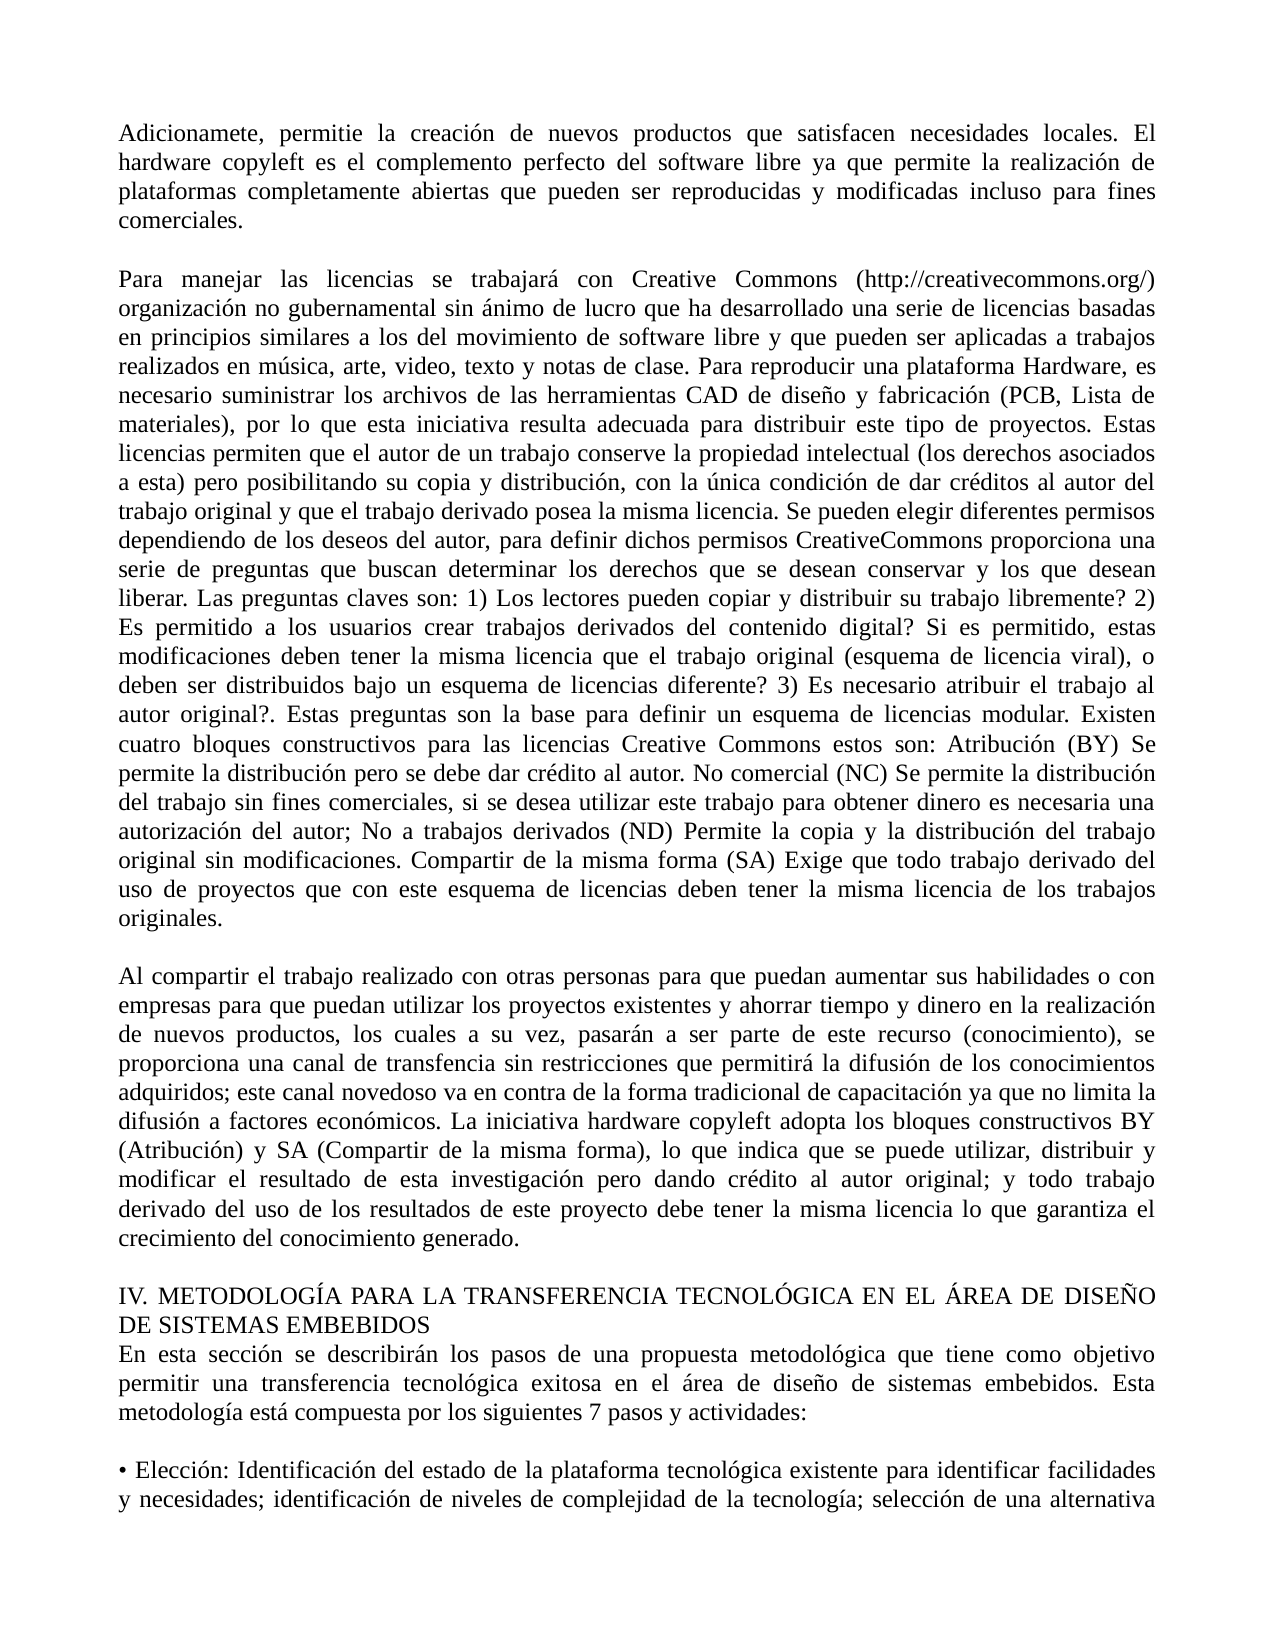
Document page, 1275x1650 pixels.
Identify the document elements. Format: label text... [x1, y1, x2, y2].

text IV. METODOLOGÍA PARA LA TRANSFERENCIA TECNOLÓGICA EN EL ÁREA DE DISEÑO DE SISTEMAS EMBEBIDOS [118, 1281, 1157, 1339]
text Adicionamete, permitie la creación de nuevos productos que satisfacen necesidades locales. El hardware copyleft es el complemento perfecto del software libre ya que permite la realización de plataformas completamente abiertas que pueden ser reproducidas y modificadas incluso para fines comerciales. [118, 118, 1157, 234]
text Para manejar las licencias se trabajará con Creative Commons (http://creativecommons.org/) organización no gubernamental sin ánimo de lucro que ha desarrollado una serie de licencias basadas en principios similares a los del movimiento de software libre y que pueden ser aplicadas a trabajos realizados en música, arte, video, texto y notas de clase. Para reproducir una plataforma Hardware, es necesario suministrar los archivos de las herramientas CAD de diseño y fabricación (PCB, Lista de materiales), por lo que esta iniciativa resulta adecuada para distribuir este tipo de proyectos. Estas licencias permiten que el autor de un trabajo conserve la propiedad intelectual (los derechos asociados a esta) pero posibilitando su copia y distribución, con la única condición de dar créditos al autor del trabajo original y que el trabajo derivado posea la misma licencia. Se pueden elegir diferentes permisos dependiendo de los deseos del autor, para definir dichos permisos CreativeCommons proporciona una serie de preguntas que buscan determinar los derechos que se desean conservar y los que desean liberar. Las preguntas claves son: 1) Los lectores pueden copiar y distribuir su trabajo libremente? 2) Es permitido a los usuarios crear trabajos derivados del contenido digital? Si es permitido, estas modificaciones deben tener la misma licencia que el trabajo original (esquema de licencia viral), o deben ser distribuidos bajo un esquema de licencias diferente? 3) Es necesario atribuir el trabajo al autor original?. Estas preguntas son la base para definir un esquema de licencias modular. Existen cuatro bloques constructivos para las licencias Creative Commons estos son: Atribución (BY) Se permite la distribución pero se debe dar crédito al autor. No comercial (NC) Se permite la distribución del trabajo sin fines comerciales, si se desea utilizar este trabajo para obtener dinero es necesaria una autorización del autor; No a trabajos derivados (ND) Permite la copia y la distribución del trabajo original sin modificaciones. Compartir de la misma forma (SA) Exige que todo trabajo derivado del uso de proyectos que con este esquema de licencias deben tener la misma licencia de los trabajos originales. [118, 263, 1157, 932]
text • Elección: Identificación del estado de la plataforma tecnológica existente para identificar facilidades y necesidades; identificación de niveles de complejidad de la tecnología; selección de una alternativa [118, 1455, 1157, 1513]
text Al compartir el trabajo realizado con otras personas para que puedan aumentar sus habilidades o con empresas para que puedan utilizar los proyectos existentes y ahorrar tiempo y dinero en la realización de nuevos productos, los cuales a su vez, pasarán a ser parte de este recurso (conocimiento), se proporciona una canal de transfencia sin restricciones que permitirá la difusión de los conocimientos adquiridos; este canal novedoso va en contra de la forma tradicional de capacitación ya que no limita la difusión a factores económicos. La iniciativa hardware copyleft adopta los bloques constructivos BY (Atribución) y SA (Compartir de la misma forma), lo que indica que se puede utilizar, distribuir y modificar el resultado de esta investigación pero dando crédito al autor original; y todo trabajo derivado del uso de los resultados de este proyecto debe tener la misma licencia lo que garantiza el crecimiento del conocimiento generado. [118, 961, 1157, 1252]
text En esta sección se describirán los pasos de una propuesta metodológica que tiene como objetivo permitir una transferencia tecnológica exitosa en el área de diseño de sistemas embebidos. Esta metodología está compuesta por los siguientes 7 pasos y actividades: [118, 1339, 1157, 1426]
